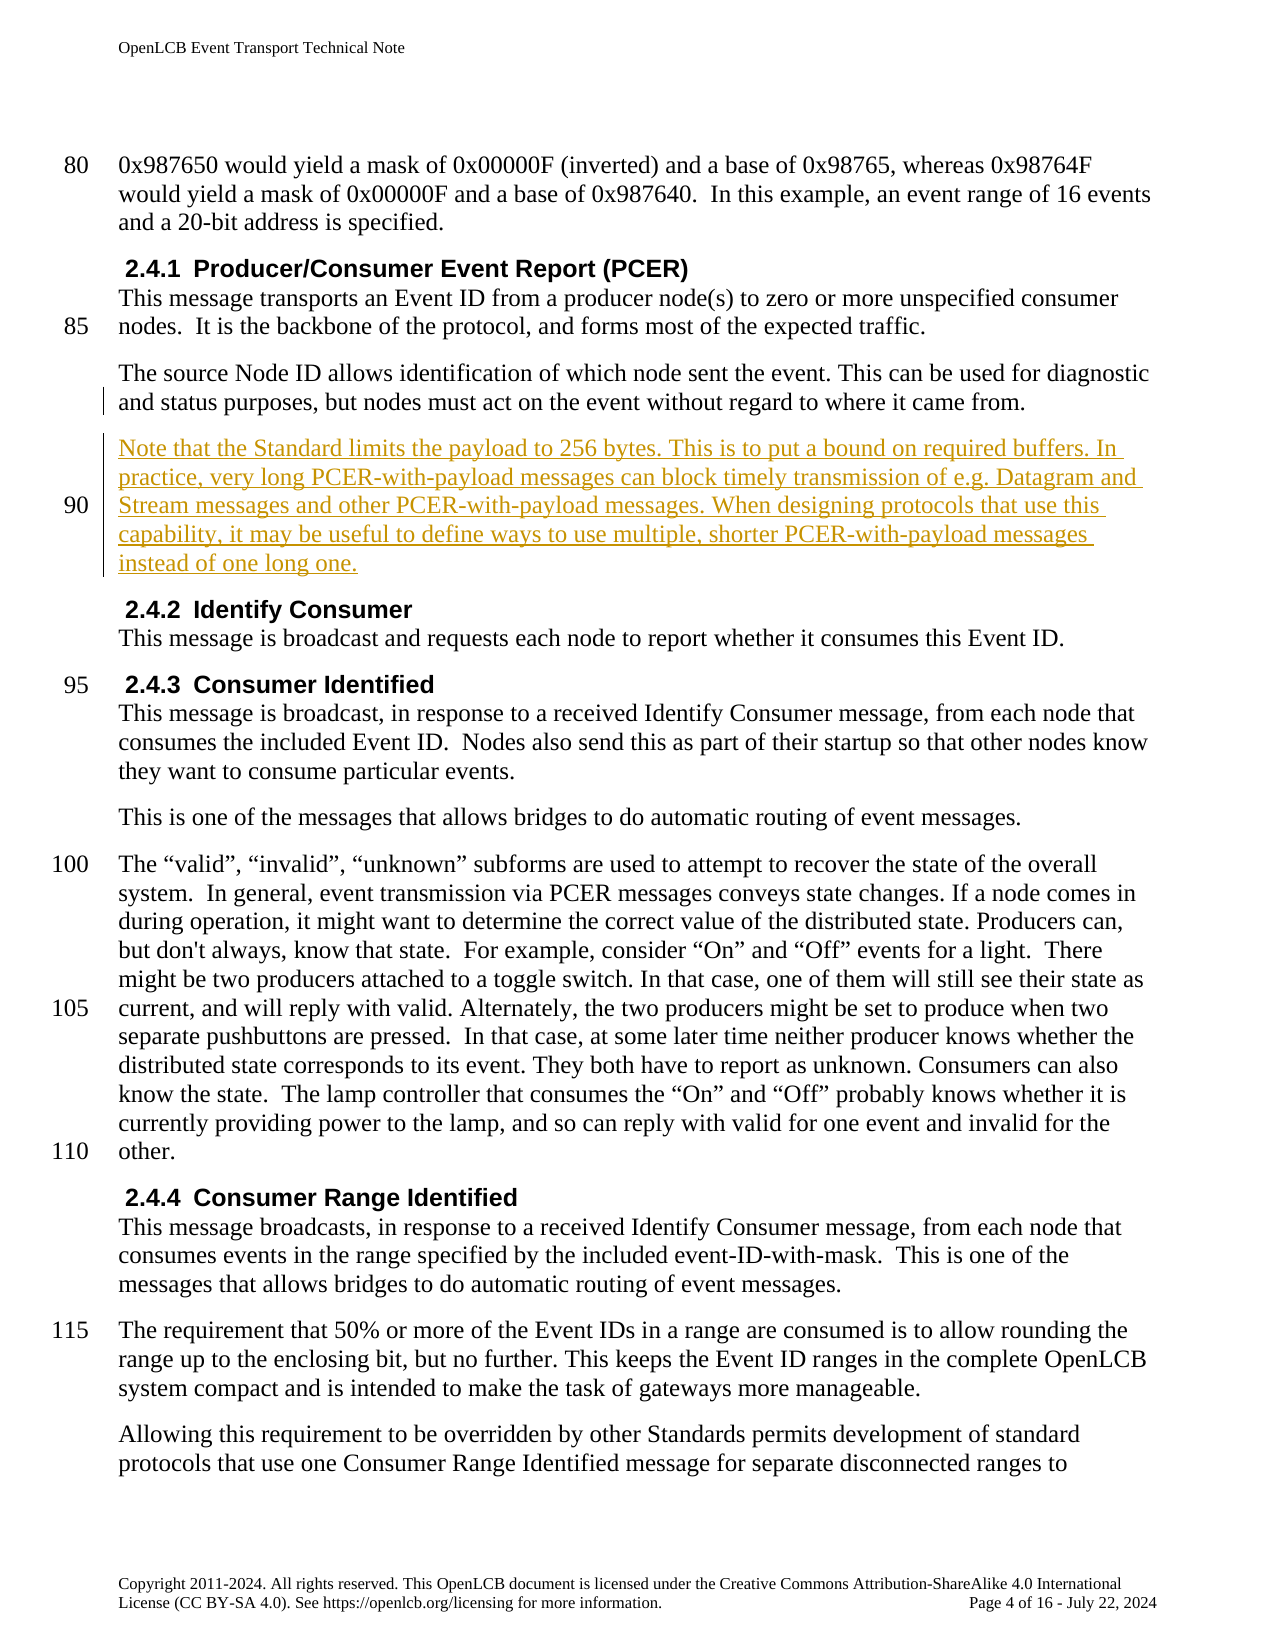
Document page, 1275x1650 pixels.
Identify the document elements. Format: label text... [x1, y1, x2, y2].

subtitle Consumer Range Identified [118, 1183, 1157, 1212]
text This message is broadcast and requests each node to report whether it consumes this Event ID. [118, 623, 1157, 652]
text 0x987650 would yield a mask of 0x00000F (inverted) and a base of 0x98765, whereas 0x98764F would yield a mask of 0x00000F and a base of 0x987640. In this example, an event range of 16 events and a 20-bit address is specified. [118, 150, 1157, 236]
text Allowing this requirement to be overridden by other Standards permits development of standard protocols that use one Consumer Range Identified message for separate disconnected ranges to [118, 1419, 1157, 1477]
text The source Node ID allows identification of which node sent the event. This can be used for diagnostic and status purposes, but nodes must act on the event without regard to where it came from. [118, 358, 1157, 415]
subtitle Producer/Consumer Event Report (PCER) [118, 254, 1157, 283]
text The requirement that 50% or more of the Event IDs in a range are consumed is to allow rounding the range up to the enclosing bit, but no further. This keeps the Event ID ranges in the complete OpenLCB system compact and is intended to make the task of gateways more manageable. [118, 1316, 1157, 1402]
subtitle Consumer Identified [118, 670, 1157, 698]
text Note that the Standard limits the payload to 256 bytes. This is to put a bound on required buffers. In practice, very long PCER-with-payload messages can block timely transmission of e.g. Datagram and Stream messages and other PCER-with-payload messages. When designing protocols that use this capability, it may be useful to define ways to use multiple, shorter PCER-with-payload messages instead of one long one. [118, 433, 1157, 577]
text This message is broadcast, in response to a received Identify Consumer message, from each node that consumes the included Event ID. Nodes also send this as part of their startup so that other nodes know they want to consume particular events. [118, 698, 1157, 785]
text The “valid”, “invalid”, “unknown” subforms are used to attempt to recover the state of the overall system. In general, event transmission via PCER messages conveys state changes. If a node comes in during operation, it might want to determine the correct value of the distributed state. Producers can, but don't always, know that state. For example, consider “On” and “Off” events for a light. There might be two producers attached to a toggle switch. In that case, one of them will still see their state as current, and will reply with valid. Alternately, the two producers might be set to produce when two separate pushbuttons are pressed. In that case, at some later time neither producer knows whether the distributed state corresponds to its event. They both have to report as unknown. Consumers can also know the state. The lamp controller that consumes the “On” and “Off” probably knows whether it is currently providing power to the lamp, and so can reply with valid for one event and invalid for the other. [118, 849, 1157, 1165]
text This message broadcasts, in response to a received Identify Consumer message, from each node that consumes events in the range specified by the included event-ID-with-mask. This is one of the messages that allows bridges to do automatic routing of event messages. [118, 1212, 1157, 1298]
text This message transports an Event ID from a producer node(s) to zero or more unspecified consumer nodes. It is the backbone of the protocol, and forms most of the expected traffic. [118, 283, 1157, 340]
subtitle Identify Consumer [118, 594, 1157, 623]
text This is one of the messages that allows bridges to do automatic routing of event messages. [118, 802, 1157, 831]
